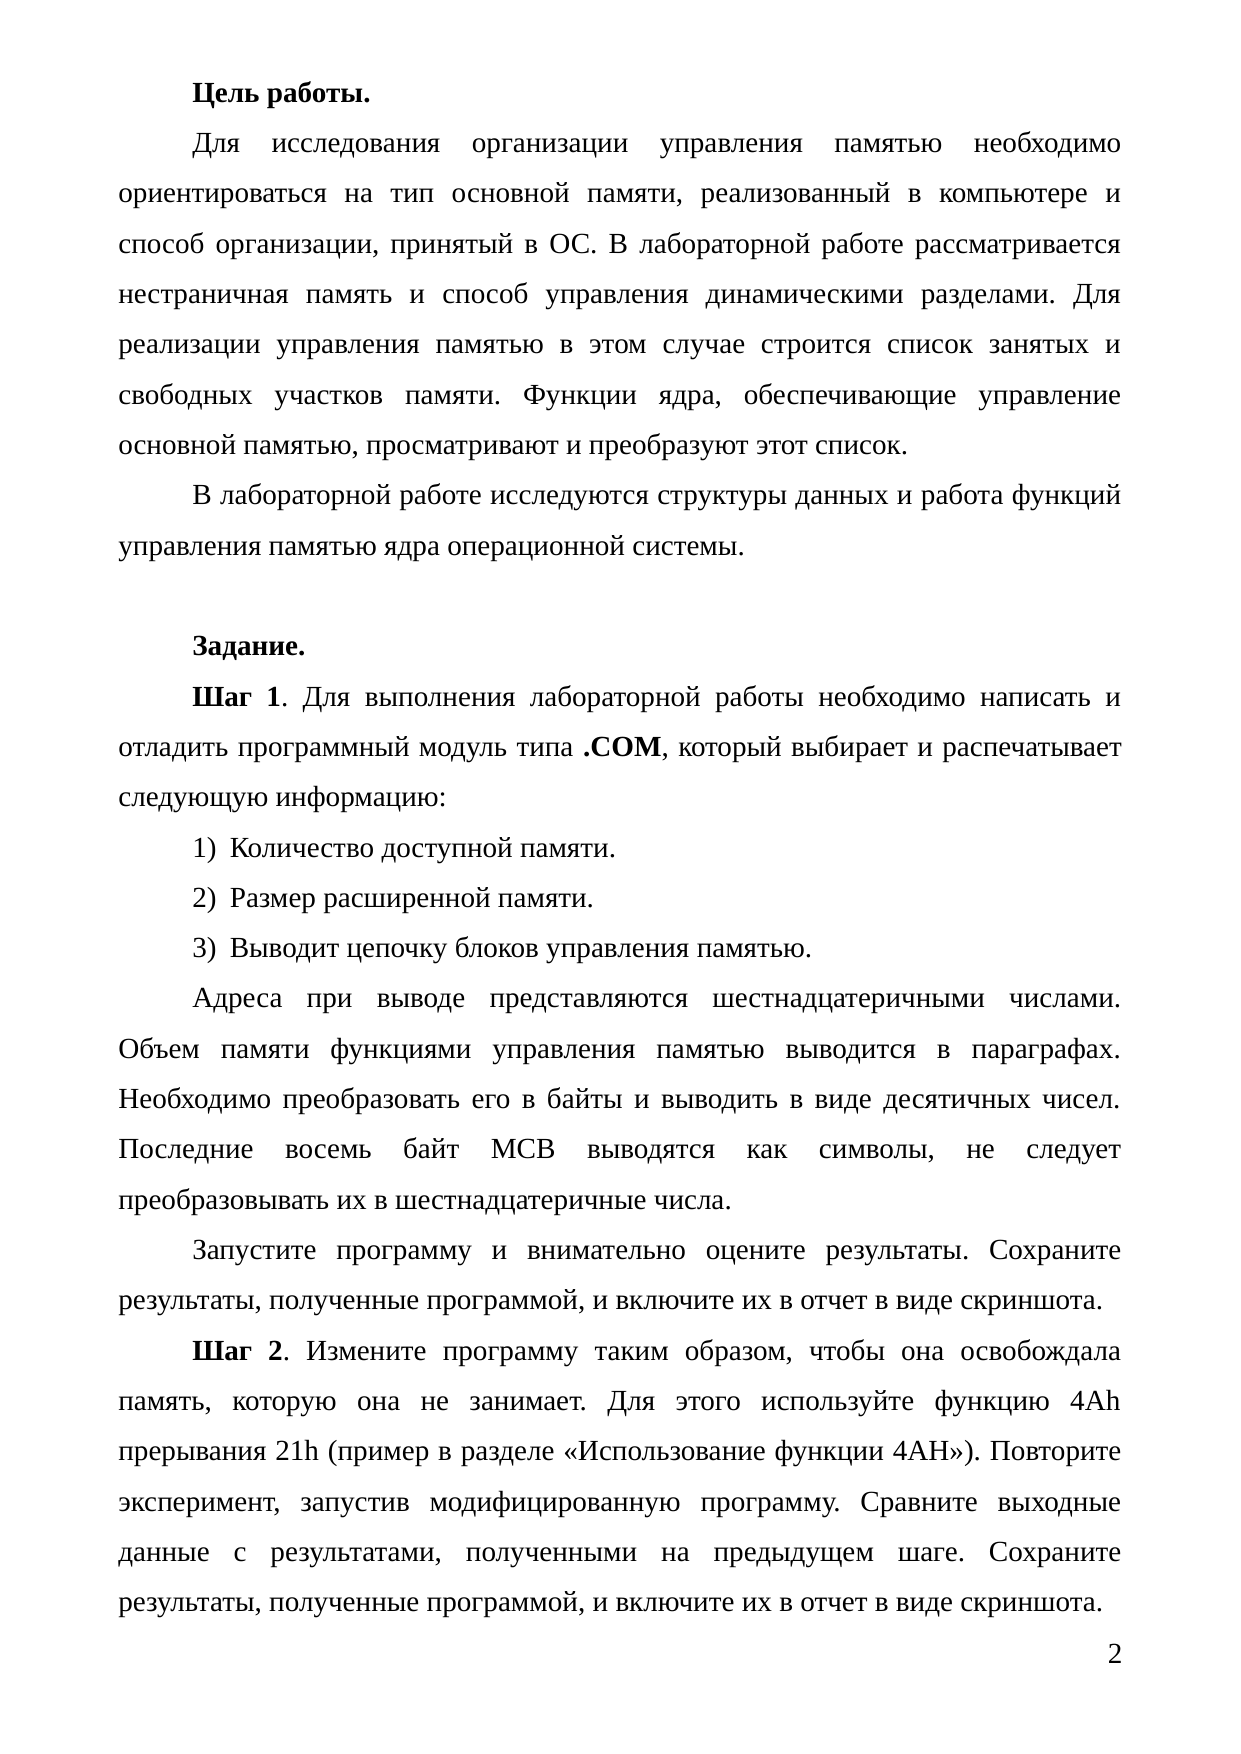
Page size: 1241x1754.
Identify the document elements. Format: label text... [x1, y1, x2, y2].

subtitle Задание. [118, 628, 1122, 662]
text Шаг 2. Измените программу таким образом, чтобы она освобождала память, которую она не занимает. Для этого используйте функцию 4Аh прерывания 21h (пример в разделе «Использование функции 4АH»). Повторите эксперимент, запустив модифицированную программу. Сравните выходные данные с результатами, полученными на предыдущем шаге. Сохраните результаты, полученные программой, и включите их в отчет в виде скриншота. [118, 1333, 1122, 1618]
text Шаг 1. Для выполнения лабораторной работы необходимо написать и отладить программный модуль типа .COM, который выбирает и распечатывает следующую информацию: [118, 679, 1122, 813]
text Адреса при выводе представляются шестнадцатеричными числами. Объем памяти функциями управления памятью выводится в параграфах. Необходимо преобразовать его в байты и выводить в виде десятичных чисел. Последние восемь байт МСВ выводятся как символы, не следует преобразовывать их в шестнадцатеричные числа. [118, 981, 1122, 1215]
text Запустите программу и внимательно оцените результаты. Сохраните результаты, полученные программой, и включите их в отчет в виде скриншота. [118, 1232, 1122, 1316]
list Выводит цепочку блоков управления памятью. [192, 930, 1122, 964]
text Для исследования организации управления памятью необходимо ориентироваться на тип основной памяти, реализованный в компьютере и способ организации, принятый в ОС. В лабораторной работе рассматривается нестраничная память и способ управления динамическими разделами. Для реализации управления памятью в этом случае строится список занятых и свободных участков памяти. Функции ядра, обеспечивающие управление основной памятью, просматривают и преобразуют этот список. [118, 125, 1122, 461]
subtitle Цель работы. [118, 75, 1122, 108]
text В лабораторной работе исследуются структуры данных и работа функций управления памятью ядра операционной системы. [118, 477, 1122, 561]
list Количество доступной памяти. [192, 830, 1122, 863]
list Размер расширенной памяти. [192, 880, 1122, 913]
